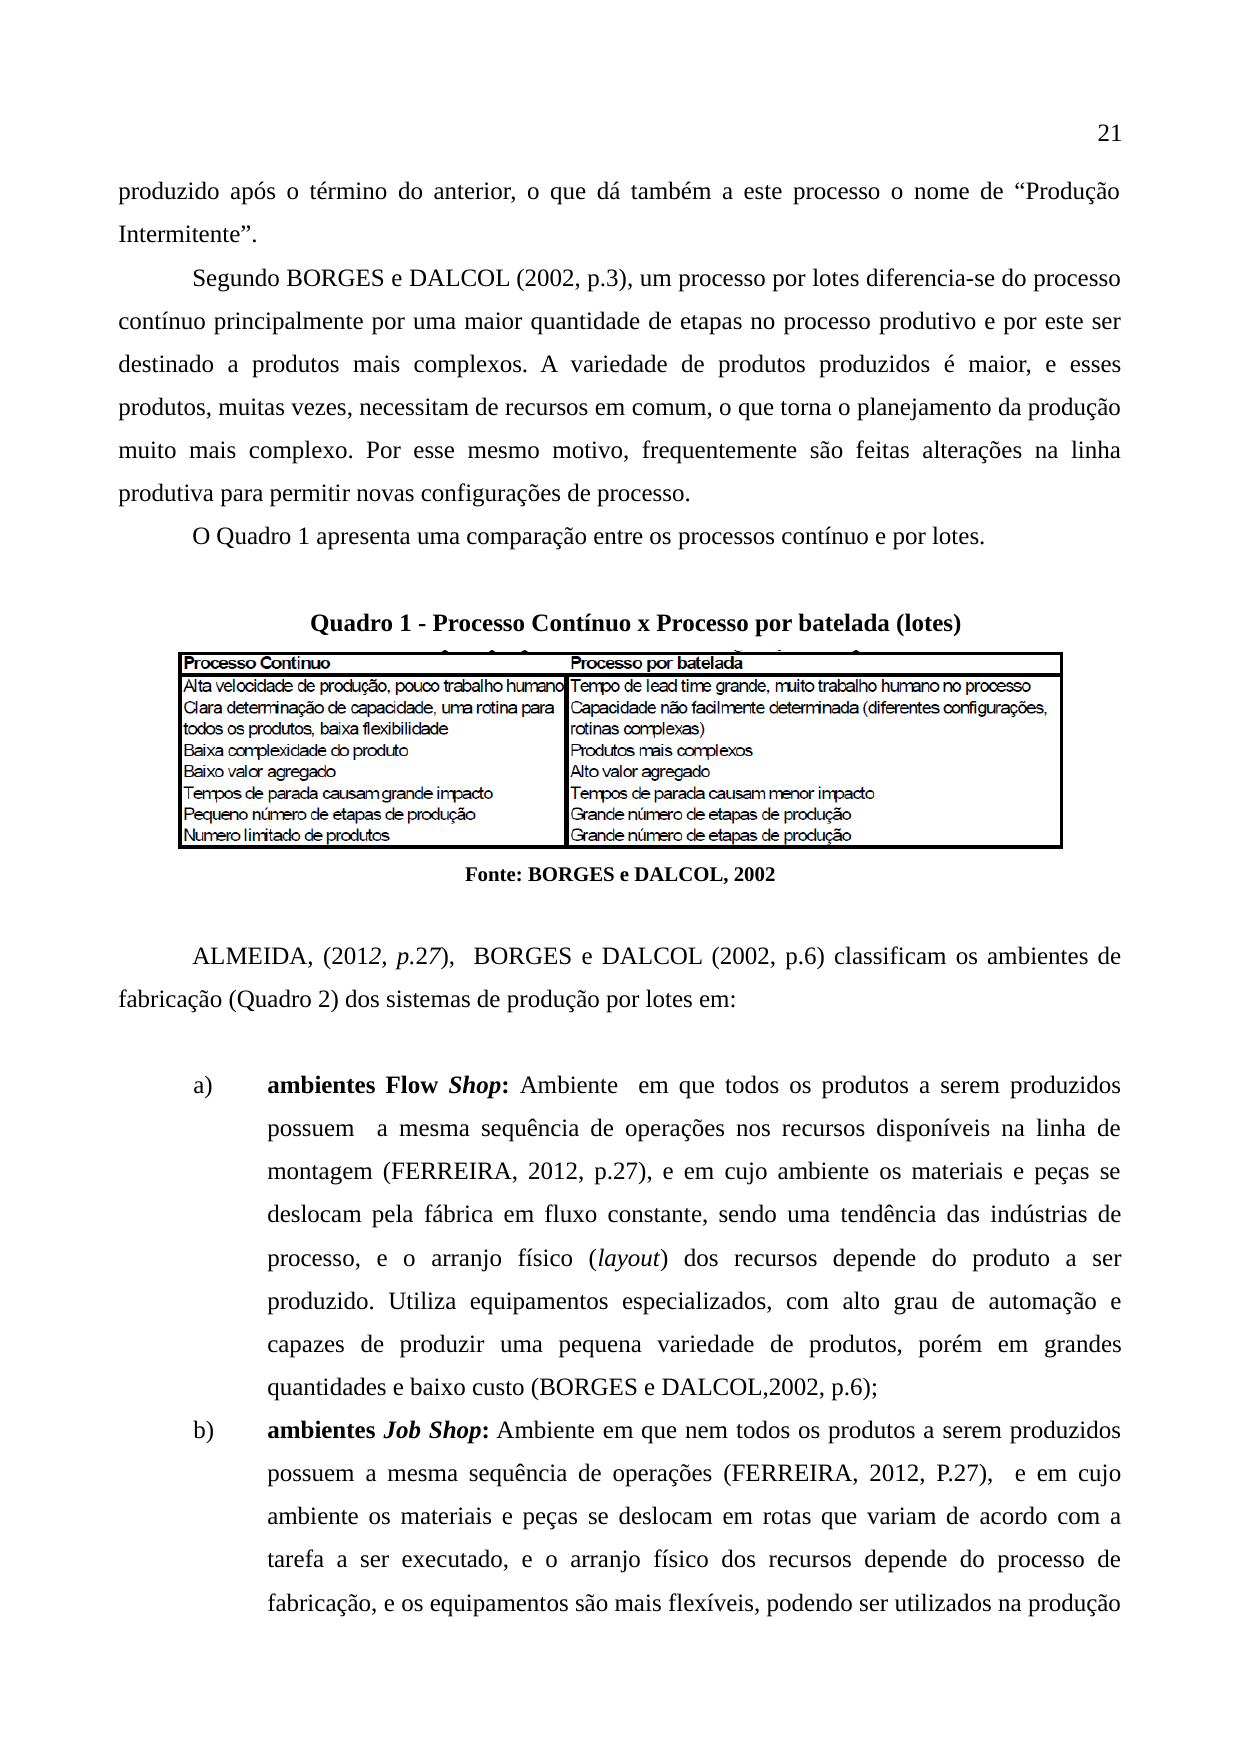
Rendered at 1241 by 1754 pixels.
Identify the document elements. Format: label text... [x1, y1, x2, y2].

text Segundo BORGES e DALCOL (2002, p.3), um processo por lotes diferencia-se do processo contínuo principalmente por uma maior quantidade de etapas no processo produtivo e por este ser destinado a produtos mais complexos. A variedade de produtos produzidos é maior, e esses produtos, muitas vezes, necessitam de recursos em comum, o que torna o planejamento da produção muito mais complexo. Por esse mesmo motivo, frequentemente são feitas alterações na linha produtiva para permitir novas configurações de processo. [118, 263, 1122, 507]
picture [175, 650, 1065, 850]
text ALMEIDA, (2012, p.27), BORGES e DALCOL (2002, p.6) classificam os ambientes de fabricação (Quadro 2) dos sistemas de produção por lotes em: [118, 941, 1122, 1013]
text Fonte: BORGES e DALCOL, 2002 [118, 651, 1122, 886]
list ambientes Flow Shop: Ambiente em que todos os produtos a serem produzidos possuem a mesma sequência de operações nos recursos disponíveis na linha de montagem (FERREIRA, 2012, p.27), e em cujo ambiente os materiais e peças se deslocam pela fábrica em fluxo constante, sendo uma tendência das indústrias de processo, e o arranjo físico (layout) dos recursos depende do produto a ser produzido. Utiliza equipamentos especializados, com alto grau de automação e capazes de produzir uma pequena variedade de produtos, porém em grandes quantidades e baixo custo (BORGES e DALCOL,2002, p.6); [193, 1070, 1122, 1401]
text O Quadro 1 apresenta uma comparação entre os processos contínuo e por lotes. [118, 521, 1122, 550]
list ambientes Job Shop: Ambiente em que nem todos os produtos a serem produzidos possuem a mesma sequência de operações (FERREIRA, 2012, P.27), e em cujo ambiente os materiais e peças se deslocam em rotas que variam de acordo com a tarefa a ser executado, e o arranjo físico dos recursos depende do processo de fabricação, e os equipamentos são mais flexíveis, podendo ser utilizados na produção [193, 1415, 1122, 1616]
list Processo Contínuo x Processo por batelada (lotes) [156, 608, 1122, 636]
text produzido após o término do anterior, o que dá também a este processo o nome de “Produção Intermitente”. [118, 176, 1122, 248]
